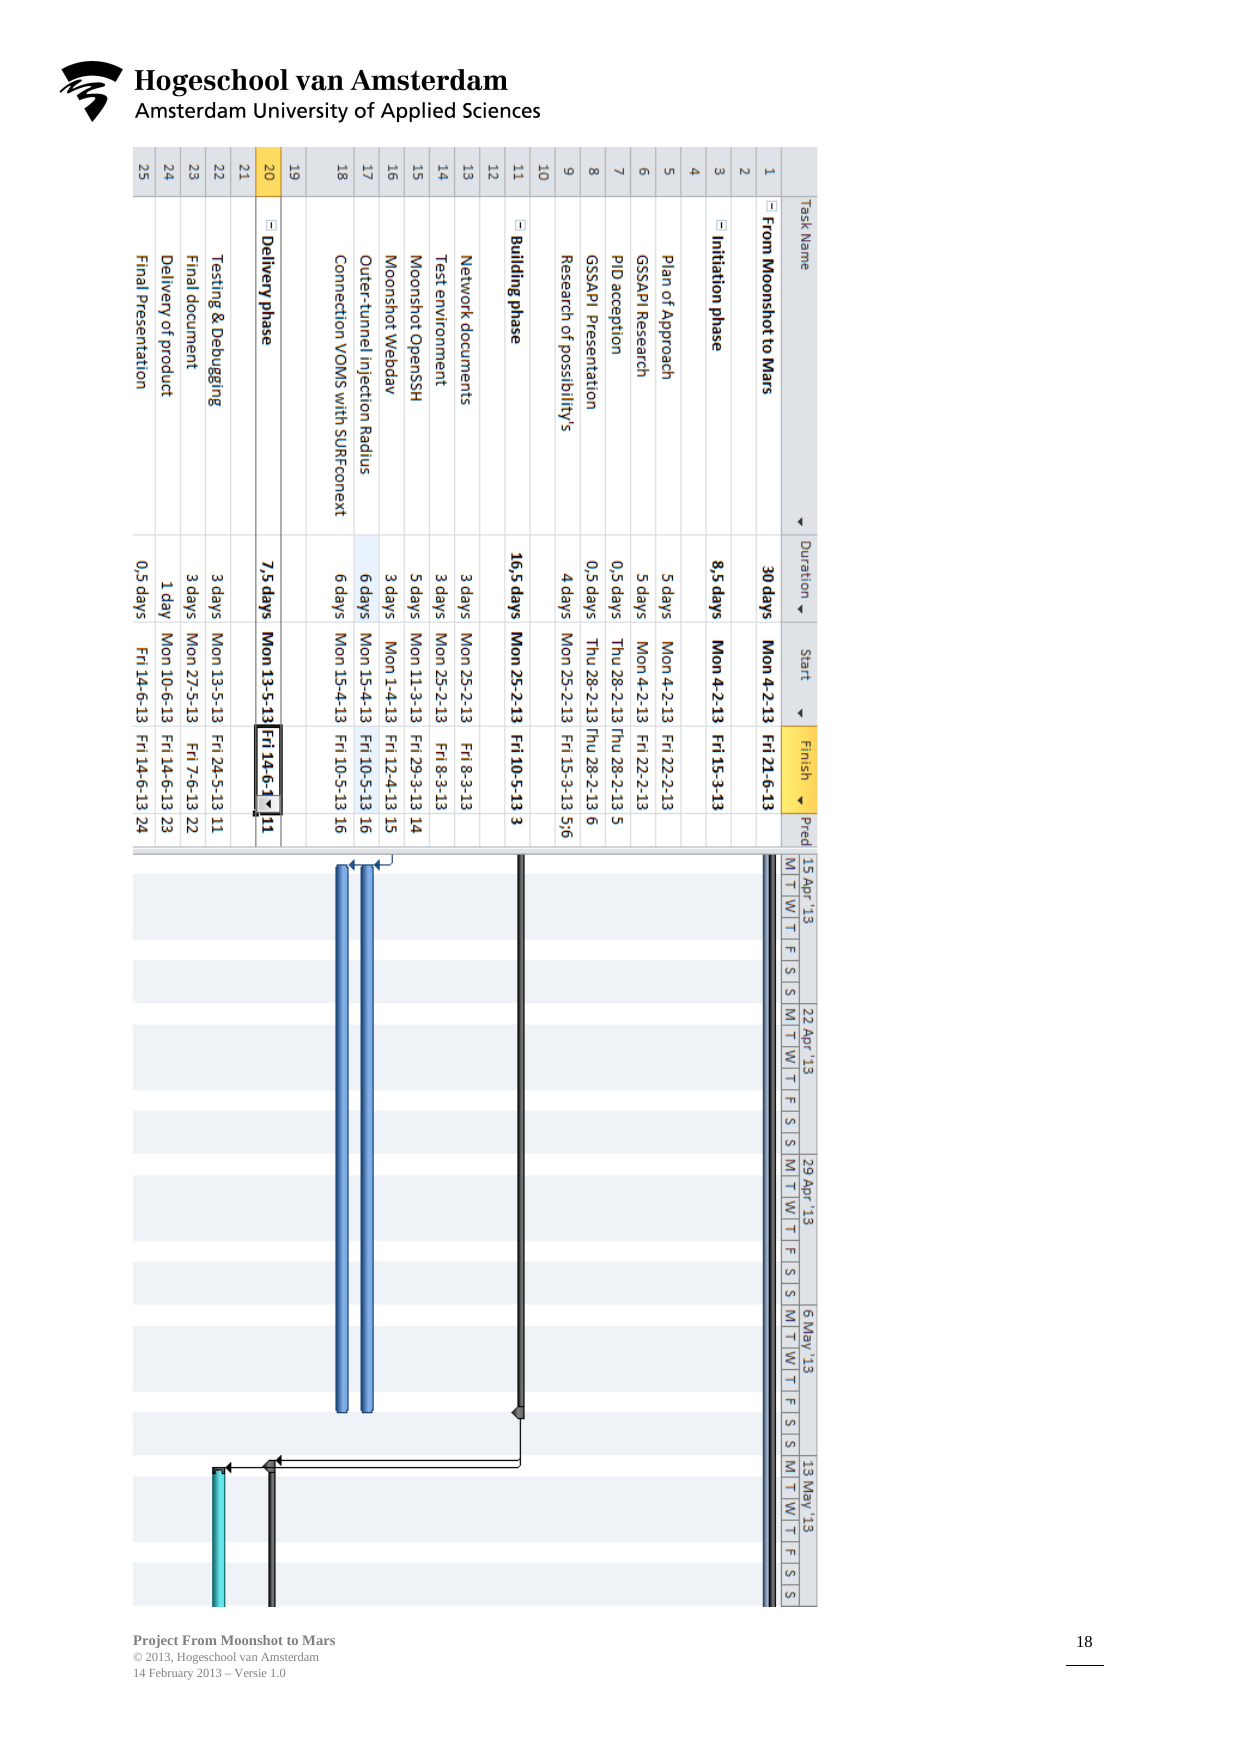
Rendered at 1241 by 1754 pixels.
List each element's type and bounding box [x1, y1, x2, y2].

picture [0, 0, 622, 123]
picture [132, 147, 818, 1607]
